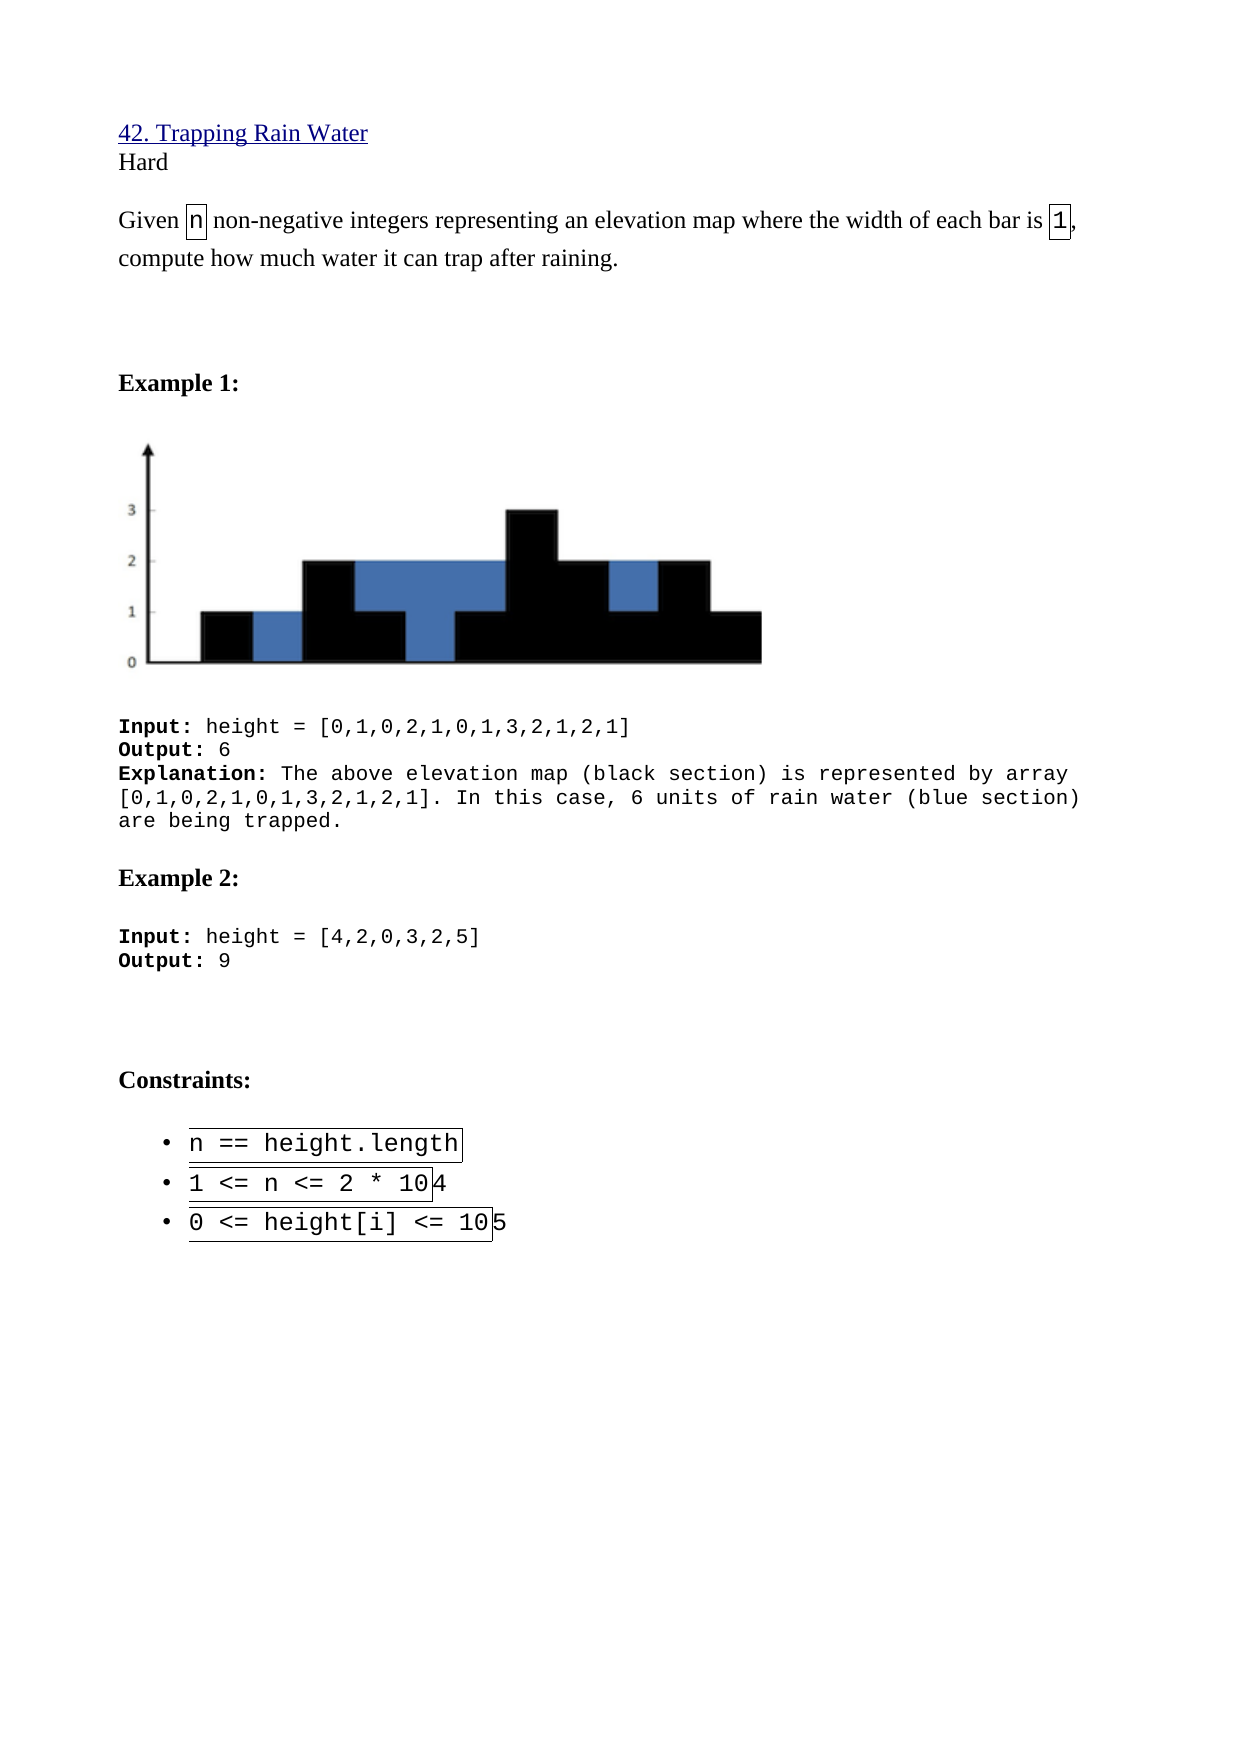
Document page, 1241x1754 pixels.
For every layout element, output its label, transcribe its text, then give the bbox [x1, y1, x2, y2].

list 1 <= n <= 2 * 104 [162, 1167, 432, 1202]
text Input: height = [0,1,0,2,1,0,1,3,2,1,2,1] [118, 716, 1122, 739]
text Constraints: [118, 1065, 1122, 1094]
text Output: 6 [118, 739, 1122, 763]
text Example 2: [118, 863, 1122, 892]
list 0 <= height[i] <= 105 [493, 1207, 1122, 1241]
text Given n non-negative integers representing an elevation map where the width of each bar is 1, compute how much water it can trap after raining. [118, 204, 1122, 272]
text Input: height = [4,2,0,3,2,5] [118, 926, 1122, 950]
text 42. Trapping Rain Water [118, 118, 1122, 147]
list n == height.length [162, 1128, 462, 1162]
list 1 <= n <= 2 * 104 [433, 1167, 1122, 1202]
list 0 <= height[i] <= 105 [162, 1207, 492, 1241]
text Output: 9 [118, 950, 1122, 973]
text Hard [118, 147, 1122, 176]
picture [118, 430, 762, 682]
text Explanation: The above elevation map (black section) is represented by array [0,1,0,2,1,0,1,3,2,1,2,1]. In this case, 6 units of rain water (blue section) are being trapped. [118, 763, 1122, 834]
list [463, 1128, 1122, 1162]
text Example 1: [118, 368, 1122, 397]
